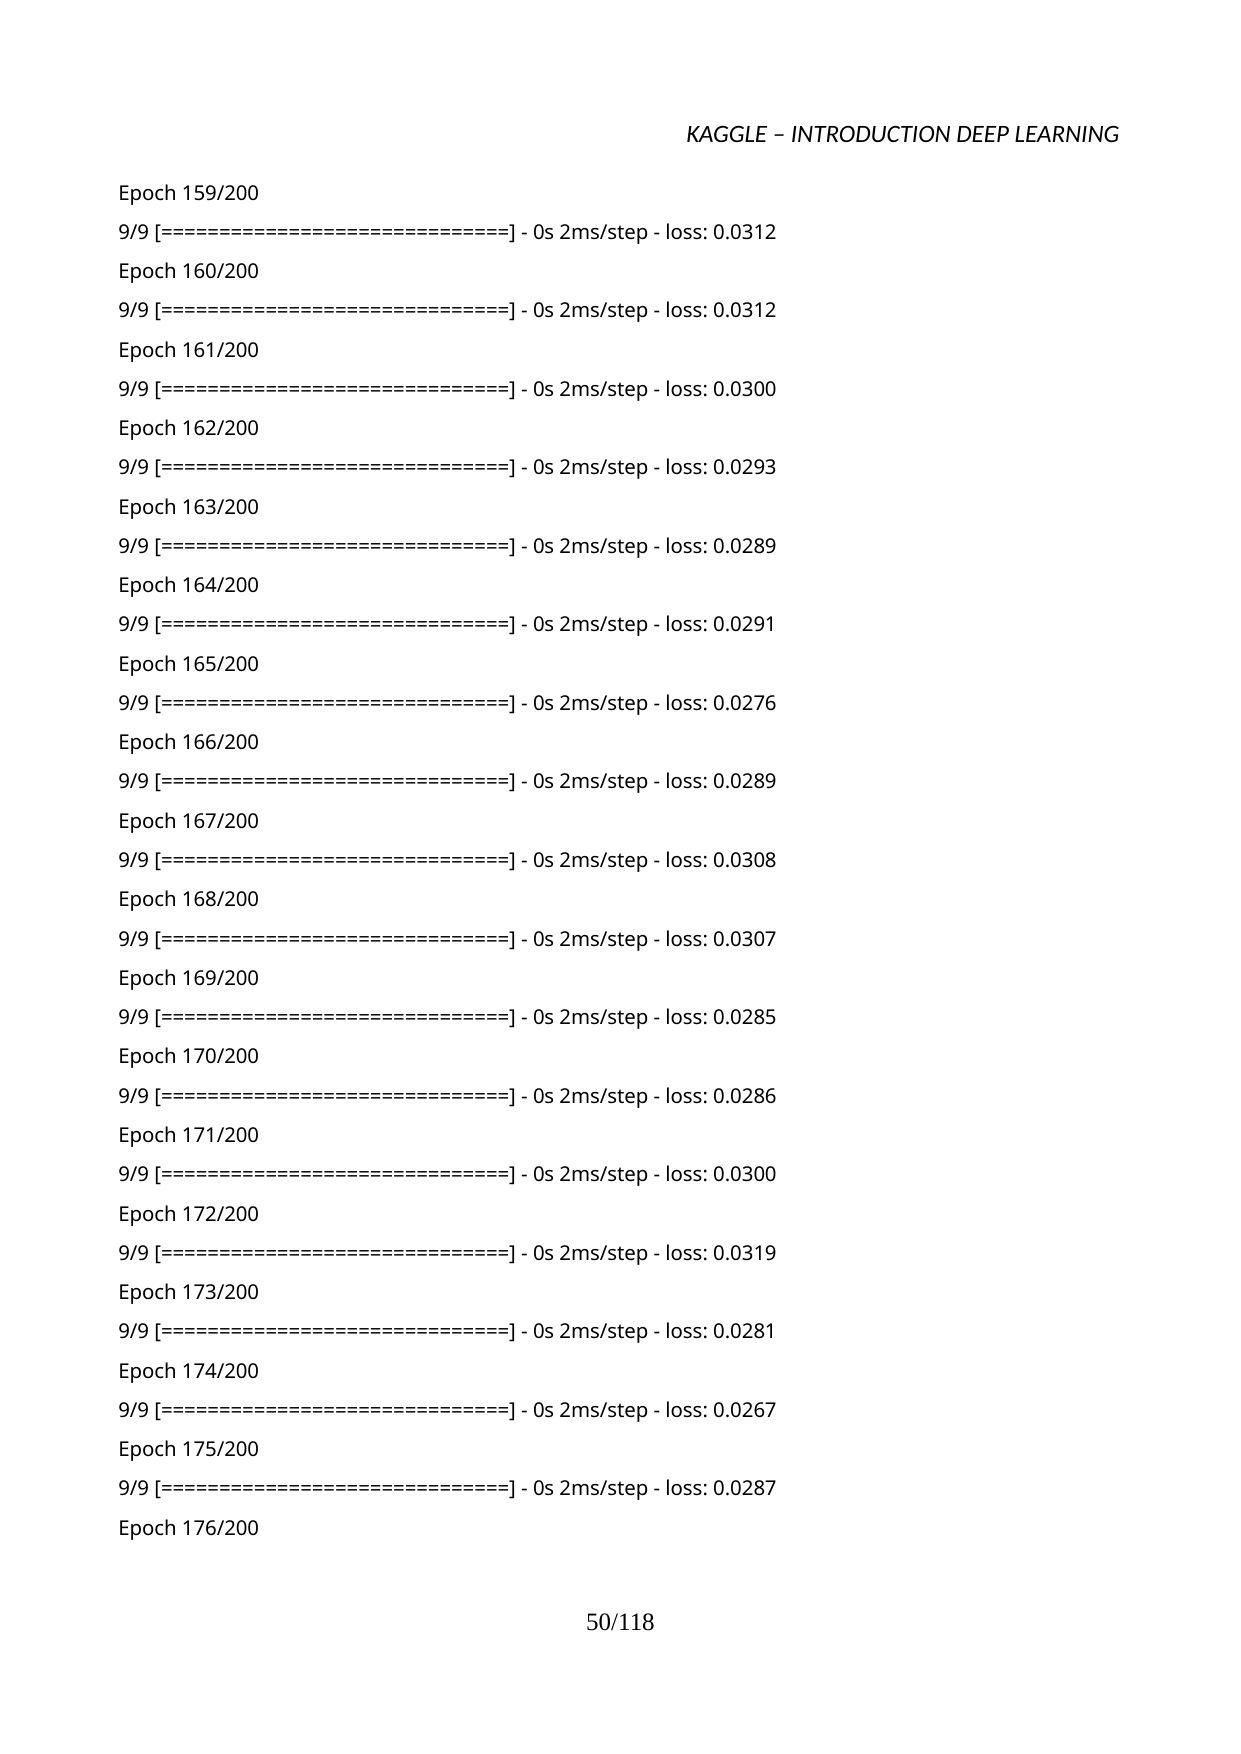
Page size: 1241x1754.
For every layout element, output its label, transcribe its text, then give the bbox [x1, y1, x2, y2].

text Epoch 159/200 [118, 178, 1122, 206]
text Epoch 165/200 [118, 649, 1122, 677]
text 9/9 [==============================] - 0s 2ms/step - loss: 0.0312 [118, 296, 1122, 324]
text Epoch 167/200 [118, 806, 1122, 834]
text Epoch 166/200 [118, 728, 1122, 756]
text 9/9 [==============================] - 0s 2ms/step - loss: 0.0287 [118, 1474, 1122, 1502]
text 9/9 [==============================] - 0s 2ms/step - loss: 0.0289 [118, 767, 1122, 795]
text 9/9 [==============================] - 0s 2ms/step - loss: 0.0319 [118, 1238, 1122, 1266]
text 9/9 [==============================] - 0s 2ms/step - loss: 0.0312 [118, 217, 1122, 245]
text 9/9 [==============================] - 0s 2ms/step - loss: 0.0276 [118, 689, 1122, 716]
text Epoch 163/200 [118, 492, 1122, 520]
text Epoch 168/200 [118, 885, 1122, 913]
text 9/9 [==============================] - 0s 2ms/step - loss: 0.0281 [118, 1317, 1122, 1345]
text Epoch 161/200 [118, 335, 1122, 363]
text 9/9 [==============================] - 0s 2ms/step - loss: 0.0300 [118, 1160, 1122, 1188]
text 9/9 [==============================] - 0s 2ms/step - loss: 0.0300 [118, 374, 1122, 402]
text 9/9 [==============================] - 0s 2ms/step - loss: 0.0308 [118, 846, 1122, 873]
text Epoch 173/200 [118, 1278, 1122, 1305]
text 9/9 [==============================] - 0s 2ms/step - loss: 0.0267 [118, 1396, 1122, 1423]
text Epoch 176/200 [118, 1513, 1122, 1541]
text 9/9 [==============================] - 0s 2ms/step - loss: 0.0286 [118, 1081, 1122, 1109]
text Epoch 175/200 [118, 1435, 1122, 1462]
text Epoch 170/200 [118, 1042, 1122, 1070]
text 9/9 [==============================] - 0s 2ms/step - loss: 0.0291 [118, 610, 1122, 638]
text Epoch 164/200 [118, 571, 1122, 598]
text 9/9 [==============================] - 0s 2ms/step - loss: 0.0289 [118, 532, 1122, 559]
text Epoch 169/200 [118, 963, 1122, 991]
text Epoch 174/200 [118, 1356, 1122, 1384]
text 9/9 [==============================] - 0s 2ms/step - loss: 0.0293 [118, 453, 1122, 481]
text Epoch 171/200 [118, 1121, 1122, 1148]
text Epoch 160/200 [118, 257, 1122, 284]
text 9/9 [==============================] - 0s 2ms/step - loss: 0.0285 [118, 1003, 1122, 1031]
text 9/9 [==============================] - 0s 2ms/step - loss: 0.0307 [118, 924, 1122, 952]
text Epoch 172/200 [118, 1199, 1122, 1227]
text Epoch 162/200 [118, 414, 1122, 441]
